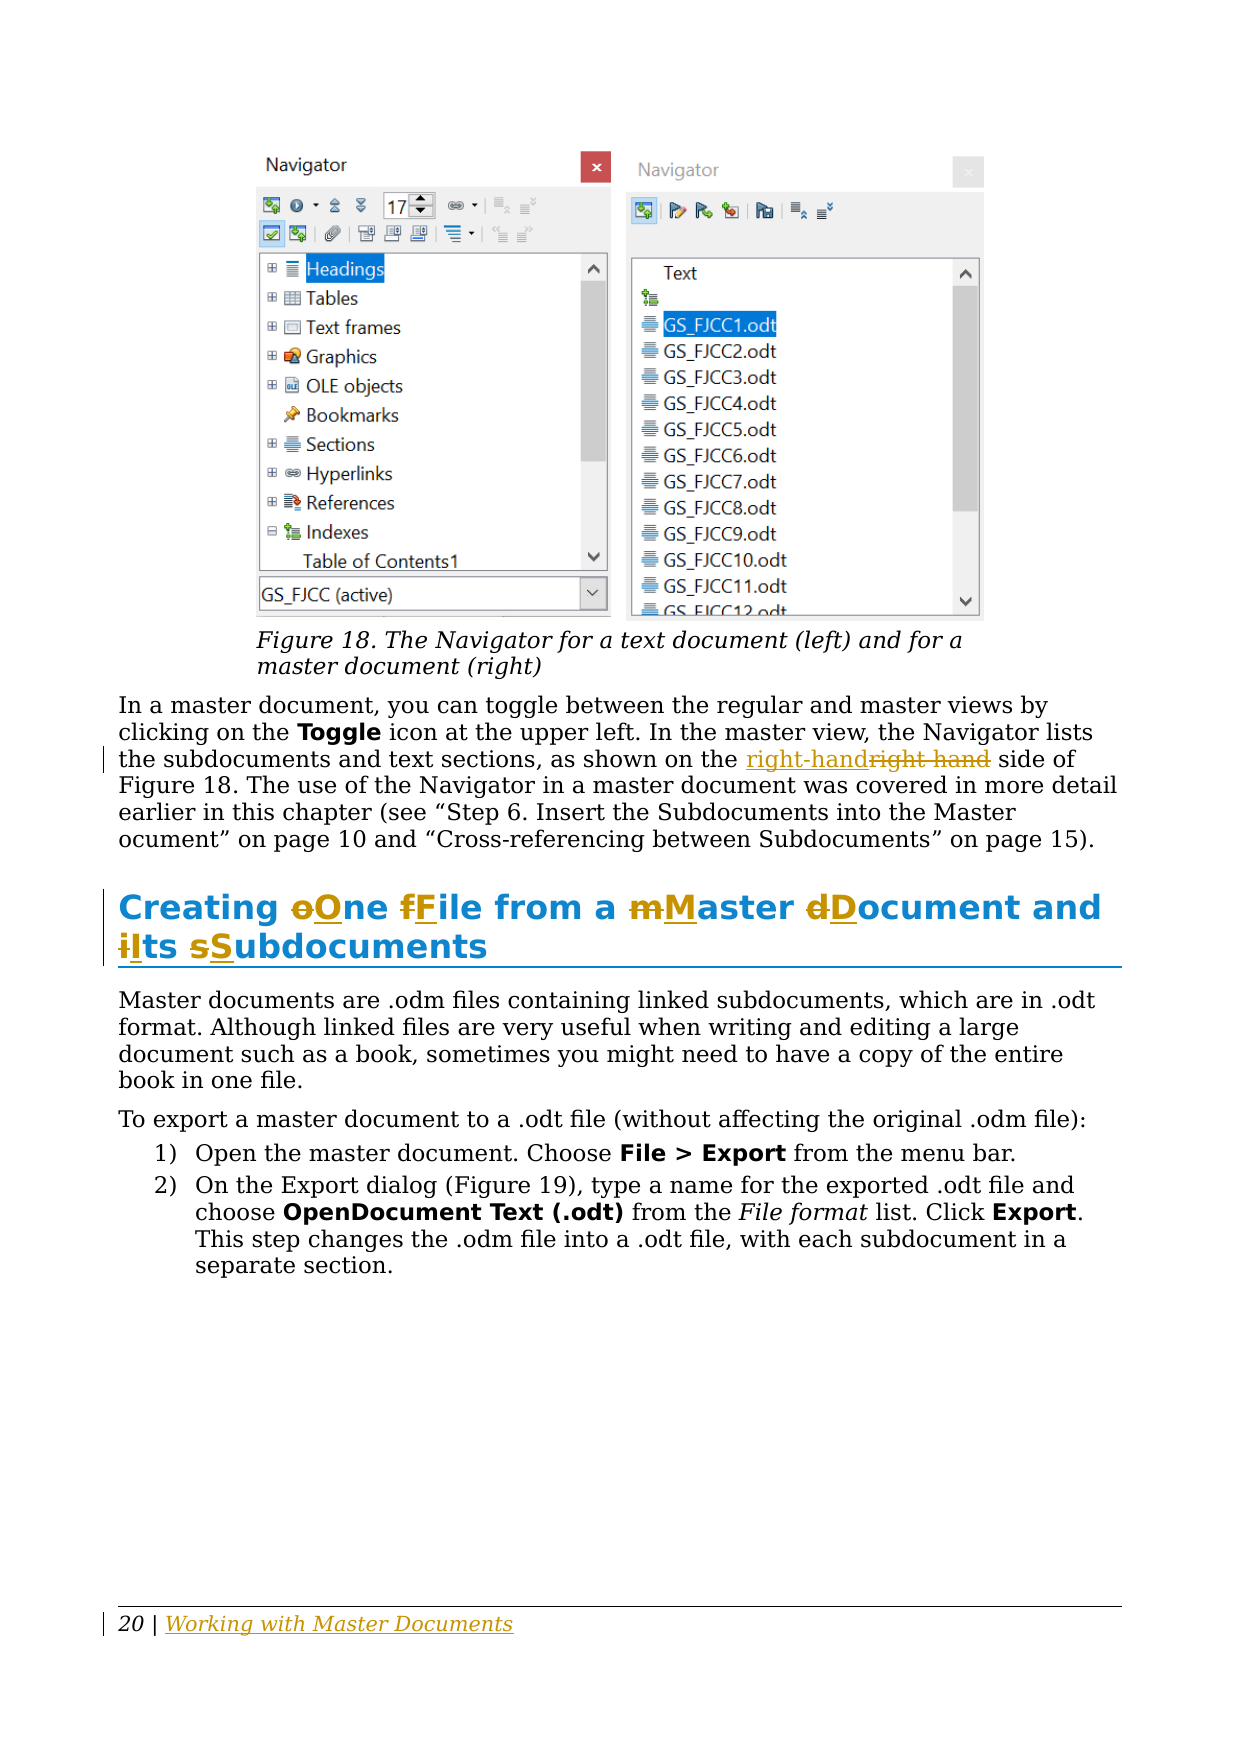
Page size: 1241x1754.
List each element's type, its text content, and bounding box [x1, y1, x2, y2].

list Open the master document. Choose File > Export from the menu bar. [177, 1140, 1122, 1166]
list On the Export dialog (Figure 19), type a name for the exported .odt file and choose OpenDocument Text (.odt) from the File format list. Click Export. This step changes the .odm file into a .odt file, with each subdocument in a separate section. [177, 1173, 1122, 1279]
picture [626, 148, 984, 621]
list To export a master document to a .odt file (without affecting the original .odm file): [118, 1107, 1122, 1133]
text Master documents are .odm files containing linked subdocuments, which are in .odt format. Although linked files are very useful when writing and editing a large document such as a book, sometimes you might need to have a copy of the entire book in one file. [118, 987, 1122, 1094]
picture [256, 144, 611, 617]
subtitle Creating One File from a Master Document and Its Subdocuments [118, 889, 1122, 966]
text In a master document, you can toggle between the regular and master views by clicking on the Toggle icon at the upper left. In the master view, the Navigator lists the subdocuments and text sections, as shown on the right-hand side of Figure 18. The use of the Navigator in a master document was covered in more detail earlier in this chapter (see “Step 6. Insert the sSubdocuments into the mMaster document” on page 10 and “Cross-referencing between sSubdocuments” on page 15). [118, 693, 1122, 853]
text Figure 18. The Navigator for a text document (left) and for a master document (right) [256, 627, 984, 680]
